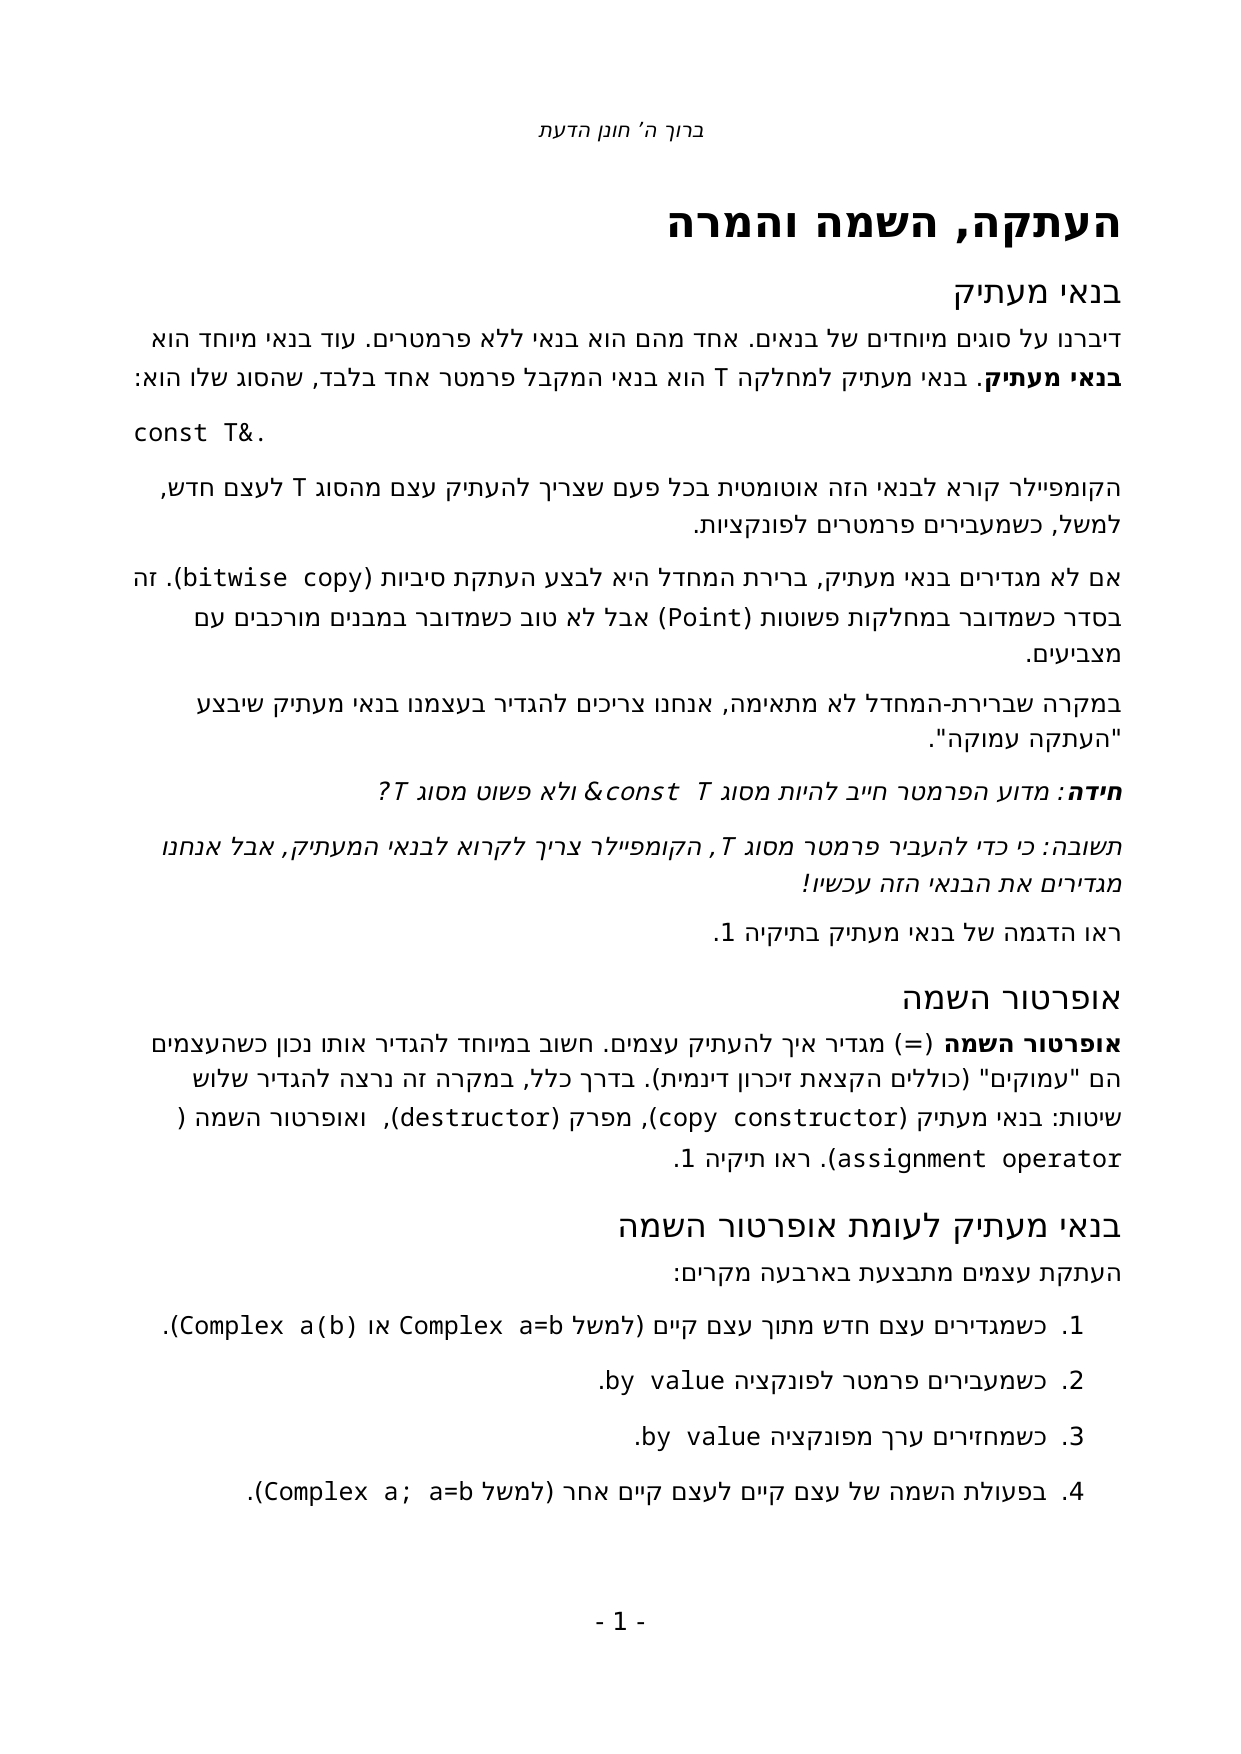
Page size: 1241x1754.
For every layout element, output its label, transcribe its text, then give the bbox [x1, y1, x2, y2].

text const T&. [118, 414, 1122, 449]
list כשמגדירים עצם חדש מתוך עצם קיים (למשל Complex a=b או Complex a(b)). [118, 1307, 1084, 1341]
subtitle אופרטור השמה [118, 978, 1122, 1017]
text הקומפיילר קורא לבנאי הזה אוטומטית בכל פעם שצריך להעתיק עצם מהסוג T לעצם חדש, למשל, כשמעבירים פרמטרים לפונקציות. [118, 470, 1122, 539]
text דיברנו על סוגים מיוחדים של בנאים. אחד מהם הוא בנאי ללא פרמטרים. עוד בנאי מיוחד הוא בנאי מעתיק. בנאי מעתיק למחלקה T הוא בנאי המקבל פרמטר אחד בלבד, שהסוג שלו הוא: [118, 324, 1122, 393]
subtitle בנאי מעתיק לעומת אופרטור השמה [118, 1206, 1122, 1245]
subtitle בנאי מעתיק [118, 273, 1122, 312]
text חידה: מדוע הפרמטר חייב להיות מסוג const T& ולא פשוט מסוג T? [118, 773, 1122, 807]
text העתקת עצמים מתבצעת בארבעה מקרים: [118, 1258, 1122, 1287]
text במקרה שברירת-המחדל לא מתאימה, אנחנו צריכים להגדיר בעצמנו בנאי מעתיק שיבצע "העתקה עמוקה". [118, 689, 1122, 753]
text אופרטור השמה (=) מגדיר איך להעתיק עצמים. חשוב במיוחד להגדיר אותו נכון כשהעצמים הם "עמוקים" (כוללים הקצאת זיכרון דינמית). בדרך כלל, במקרה זה נרצה להגדיר שלוש שיטות: בנאי מעתיק (copy constructor), מפרק (destructor), ואופרטור השמה (assignment operator). ראו תיקיה 1. [118, 1030, 1122, 1174]
list כשמעבירים פרמטר לפונקציה by value. [118, 1363, 1084, 1397]
list בפעולת השמה של עצם קיים לעצם קיים אחר (למשל Complex a; a=b). [118, 1473, 1084, 1508]
text אם לא מגדירים בנאי מעתיק, ברירת המחדל היא לבצע העתקת סיביות (bitwise copy). זה בסדר כשמדובר במחלקות פשוטות (Point) אבל לא טוב כשמדובר במבנים מורכבים עם מצביעים. [118, 559, 1122, 668]
text תשובה: כי כדי להעביר פרמטר מסוג T, הקומפיילר צריך לקרוא לבנאי המעתיק, אבל אנחנו מגדירים את הבנאי הזה עכשיו! [118, 829, 1122, 898]
subtitle העתקה, השמה והמרה [118, 197, 1122, 248]
text ראו הדגמה של בנאי מעתיק בתיקיה 1. [118, 918, 1122, 947]
list כשמחזירים ערך מפונקציה by value. [118, 1418, 1084, 1452]
